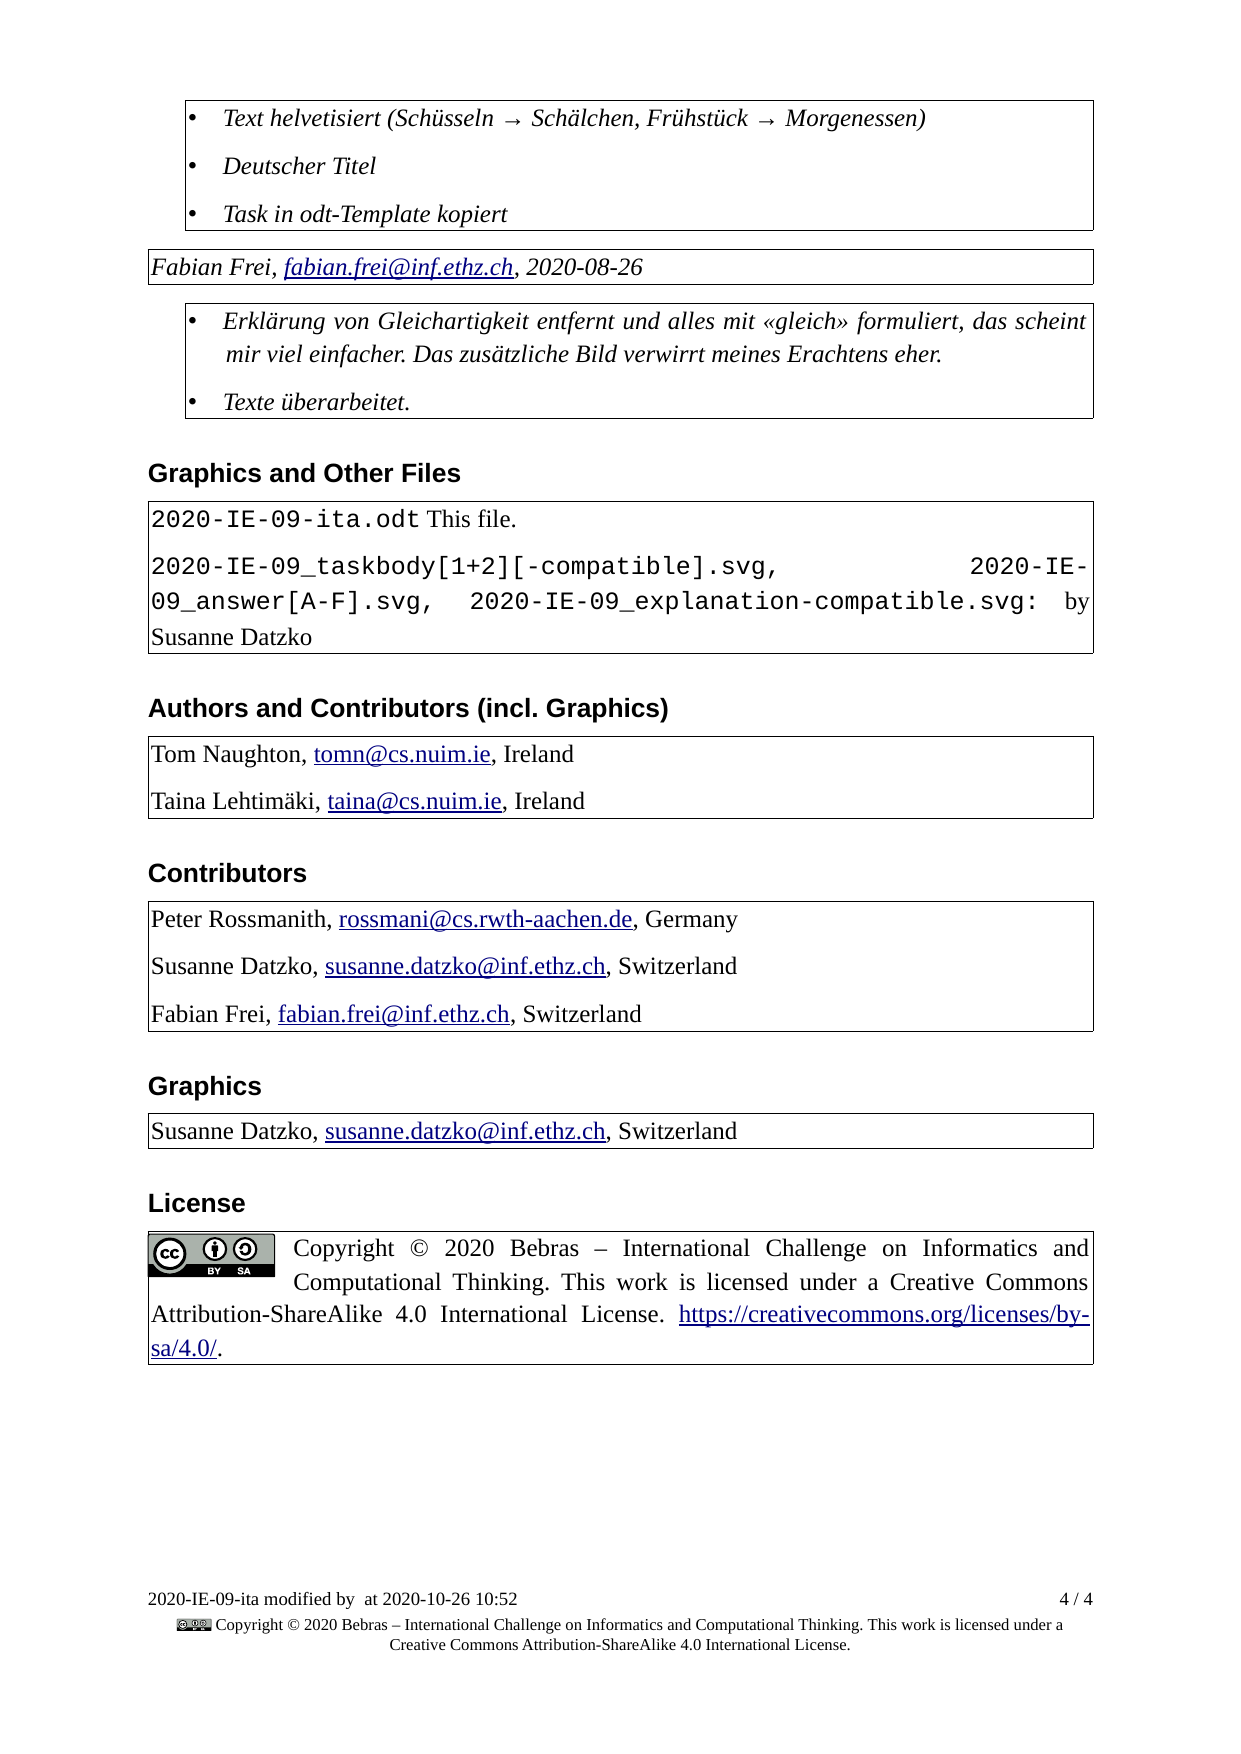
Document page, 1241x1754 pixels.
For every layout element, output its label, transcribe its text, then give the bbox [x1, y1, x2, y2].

text Fabian Frei, fabian.frei@inf.ethz.ch, Switzerland [149, 996, 1093, 1031]
text Peter Rossmanith, rossmani@cs.rwth-aachen.de, Germany [149, 902, 1093, 932]
text 2020-IE-09-ita.odt This file. [149, 502, 1093, 535]
list Task in odt-Template kopiert [186, 196, 1093, 230]
text Copyright © 2020 Bebras – International Challenge on Informatics and Computational Thinking. This work is licensed under a Creative Commons Attribution-ShareAlike 4.0 International License. https://creativecommons.org/licenses/by-sa/4.0/. [149, 1232, 1093, 1364]
text 2020-IE-09_taskbody[1+2][-compatible].svg, 2020-IE-09_answer[A-F].svg, 2020-IE-09_explanation-compatible.svg: by Susanne Datzko [149, 551, 1093, 653]
text Susanne Datzko, susanne.datzko@inf.ethz.ch, Switzerland [149, 1114, 1093, 1148]
list Text helvetisiert (Schüsseln → Schälchen, Frühstück → Morgenessen) [186, 101, 1093, 132]
text Taina Lehtimäki, taina@cs.nuim.ie, Ireland [149, 783, 1093, 818]
subtitle Graphics [148, 1070, 1093, 1101]
list Texte überarbeitet. [186, 383, 1093, 418]
list Erklärung von Gleichartigkeit entfernt und alles mit «gleich» formuliert, das scheint mir viel einfacher. Das zusätzliche Bild verwirrt meines Erachtens eher. [186, 304, 1093, 368]
text Fabian Frei, fabian.frei@inf.ethz.ch, 2020-08-26 [149, 250, 1093, 284]
text Susanne Datzko, susanne.datzko@inf.ethz.ch, Switzerland [149, 948, 1093, 980]
subtitle Authors and Contributors (incl. Graphics) [148, 693, 1093, 723]
text Tom Naughton, tomn@cs.nuim.ie, Ireland [149, 737, 1093, 768]
subtitle License [148, 1188, 1093, 1218]
list Deutscher Titel [186, 148, 1093, 180]
subtitle Graphics and Other Files [148, 458, 1093, 488]
subtitle Contributors [148, 858, 1093, 888]
